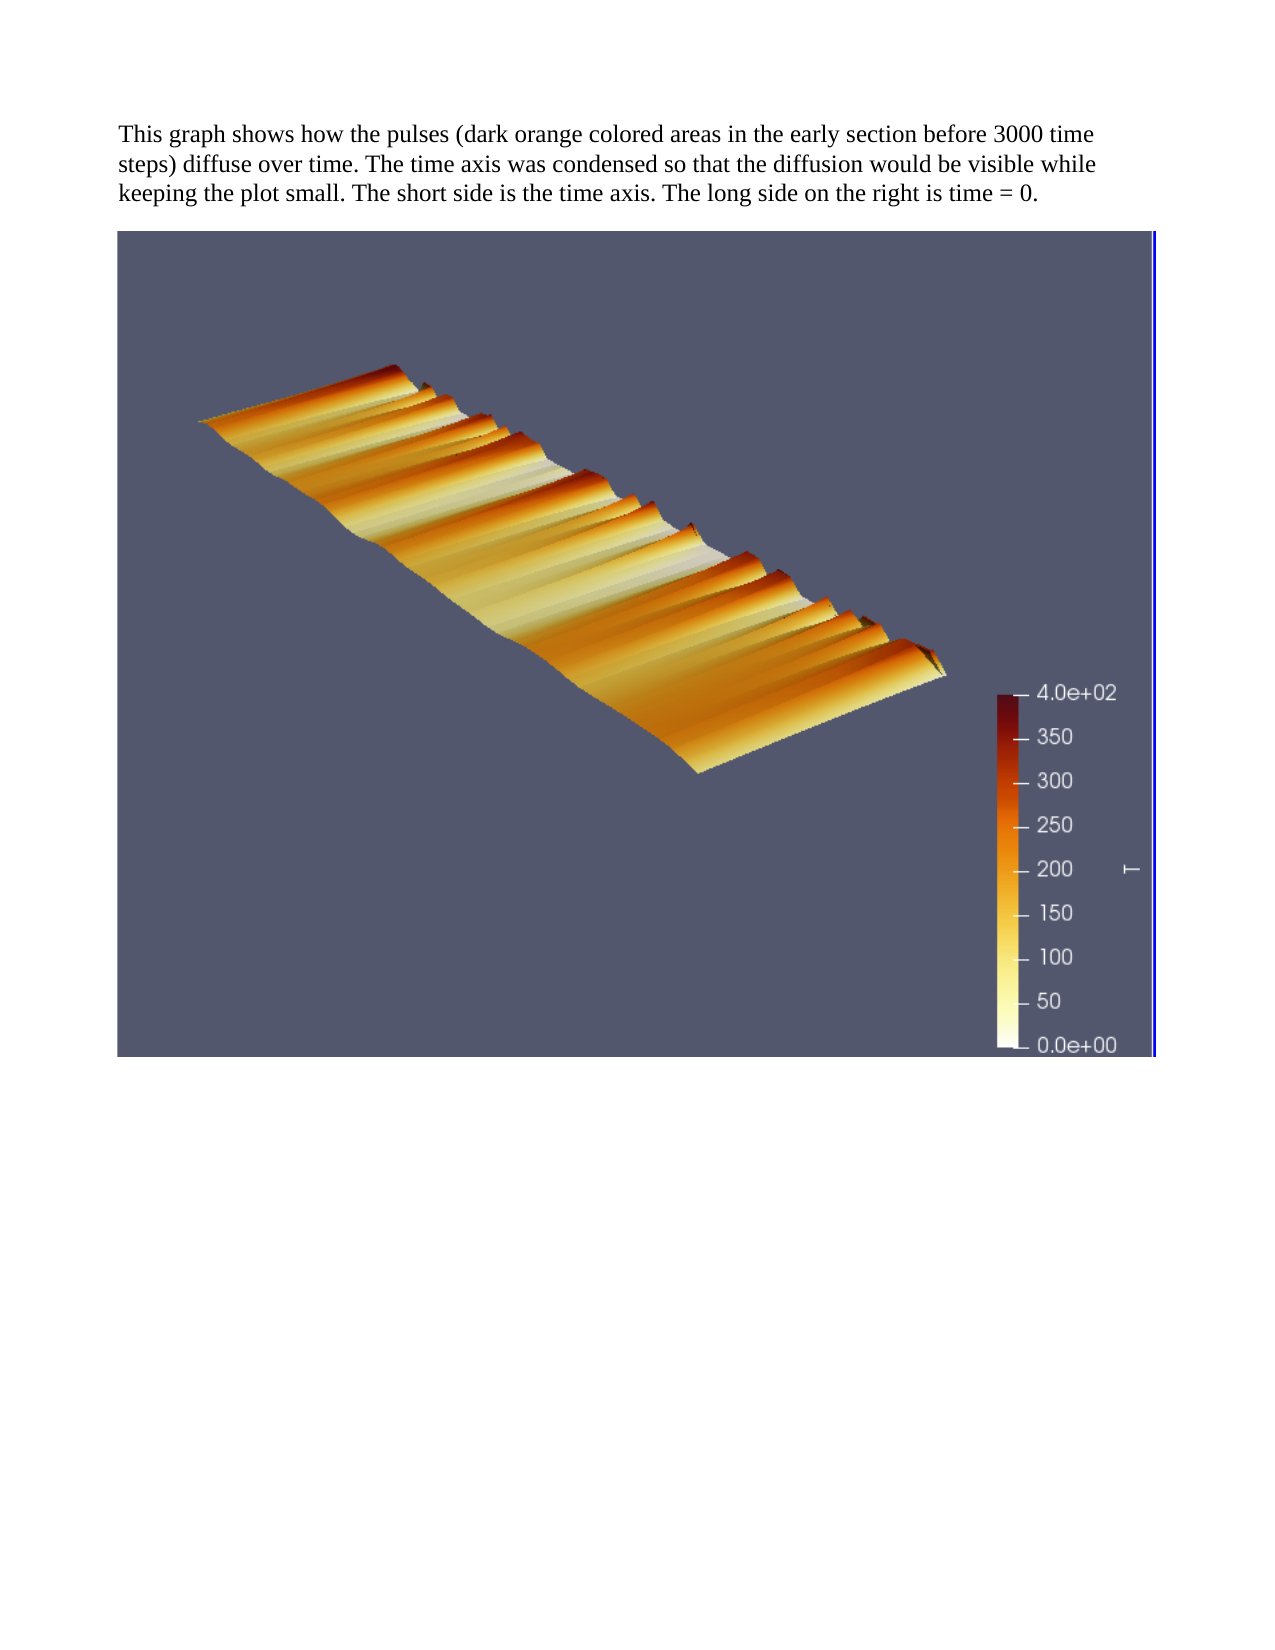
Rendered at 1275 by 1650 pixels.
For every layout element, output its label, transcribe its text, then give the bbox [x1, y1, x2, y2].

text This graph shows how the pulses (dark orange colored areas in the early section before 3000 time steps) diffuse over time. The time axis was condensed so that the diffusion would be visible while keeping the plot small. The short side is the time axis. The long side on the right is time = 0. [118, 118, 1157, 207]
picture [117, 231, 1156, 1057]
